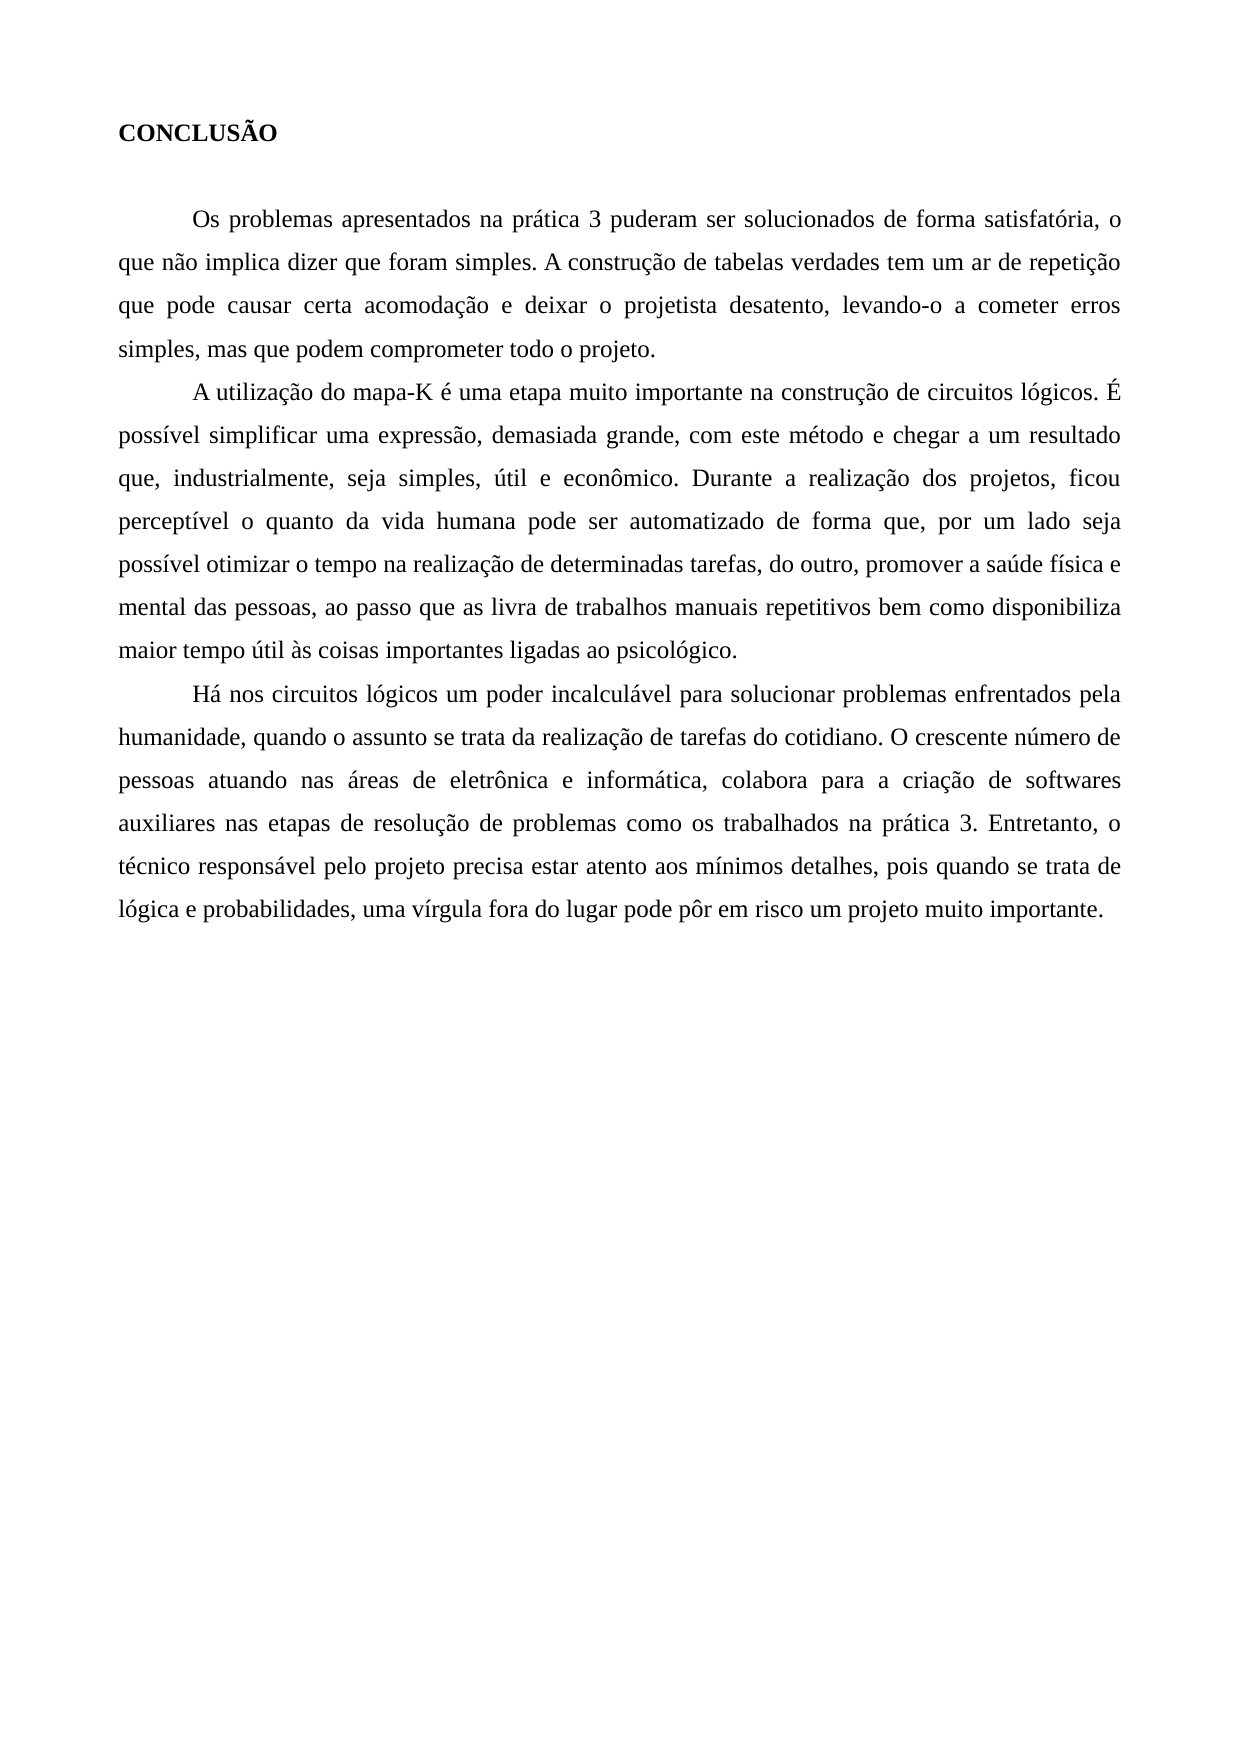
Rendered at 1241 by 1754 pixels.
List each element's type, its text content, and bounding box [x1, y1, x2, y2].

text CONCLUSÃO [118, 118, 1122, 147]
text Há nos circuitos lógicos um poder incalculável para solucionar problemas enfrentados pela humanidade, quando o assunto se trata da realização de tarefas do cotidiano. O crescente número de pessoas atuando nas áreas de eletrônica e informática, colabora para a criação de softwares auxiliares nas etapas de resolução de problemas como os trabalhados na prática 3. Entretanto, o técnico responsável pelo projeto precisa estar atento aos mínimos detalhes, pois quando se trata de lógica e probabilidades, uma vírgula fora do lugar pode pôr em risco um projeto muito importante. [118, 679, 1122, 923]
text A utilização do mapa-K é uma etapa muito importante na construção de circuitos lógicos. É possível simplificar uma expressão, demasiada grande, com este método e chegar a um resultado que, industrialmente, seja simples, útil e econômico. Durante a realização dos projetos, ficou perceptível o quanto da vida humana pode ser automatizado de forma que, por um lado seja possível otimizar o tempo na realização de determinadas tarefas, do outro, promover a saúde física e mental das pessoas, ao passo que as livra de trabalhos manuais repetitivos bem como disponibiliza maior tempo útil às coisas importantes ligadas ao psicológico. [118, 377, 1122, 664]
text Os problemas apresentados na prática 3 puderam ser solucionados de forma satisfatória, o que não implica dizer que foram simples. A construção de tabelas verdades tem um ar de repetição que pode causar certa acomodação e deixar o projetista desatento, levando-o a cometer erros simples, mas que podem comprometer todo o projeto. [118, 204, 1122, 362]
